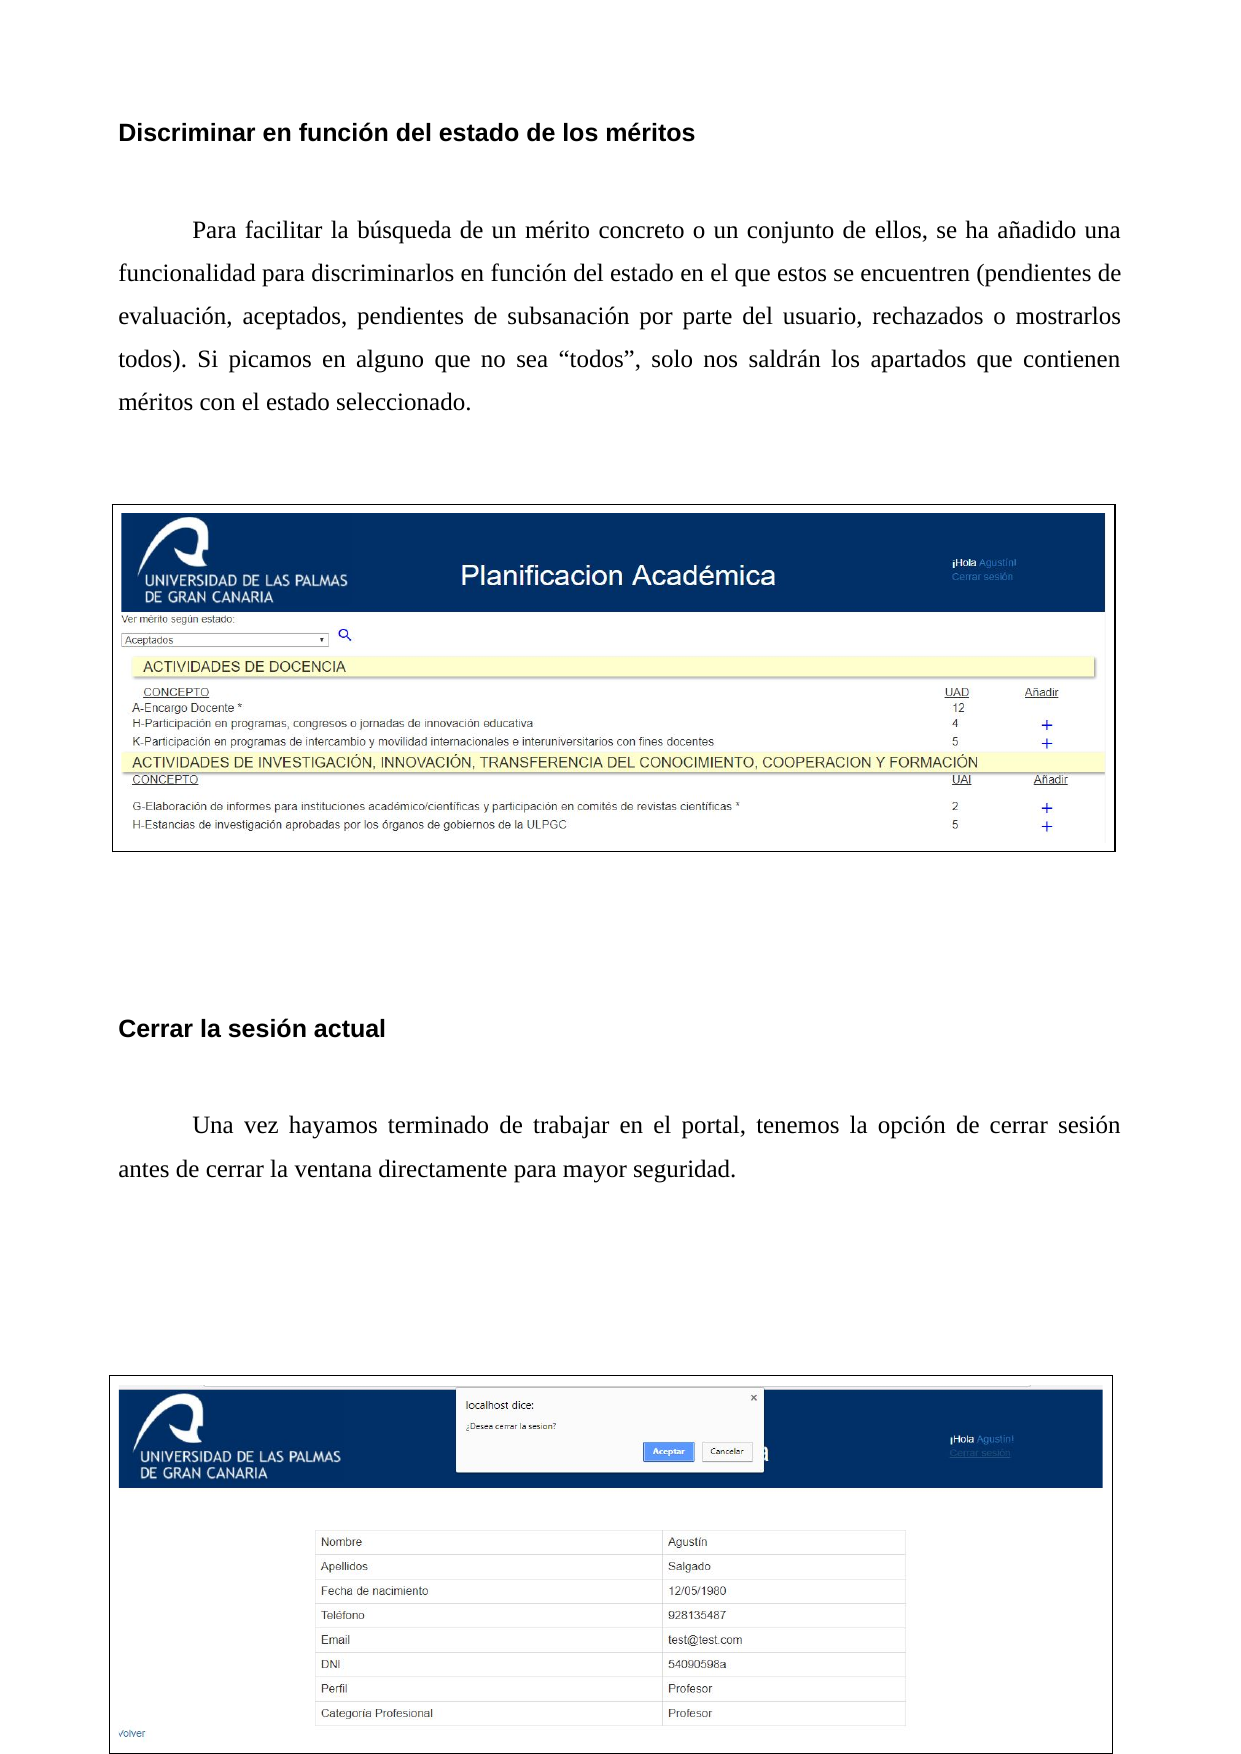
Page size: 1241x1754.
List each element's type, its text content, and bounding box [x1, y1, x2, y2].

text Para facilitar la búsqueda de un mérito concreto o un conjunto de ellos, se ha añadido una funcionalidad para discriminarlos en función del estado en el que estos se encuentren (pendientes de evaluación, aceptados, pendientes de subsanación por parte del usuario, rechazados o mostrarlos todos). Si picamos en alguno que no sea “todos”, solo nos saldrán los apartados que contienen méritos con el estado seleccionado. [118, 215, 1122, 416]
picture [118, 1385, 1103, 1744]
picture [121, 513, 1106, 843]
subtitle Discriminar en función del estado de los méritos [118, 118, 1122, 147]
text [113, 505, 1114, 851]
text Una vez hayamos terminado de trabajar en el portal, tenemos la opción de cerrar sesión antes de cerrar la ventana directamente para mayor seguridad. [118, 1111, 1122, 1182]
text [110, 1376, 1112, 1753]
subtitle Cerrar la sesión actual [118, 1014, 1122, 1042]
